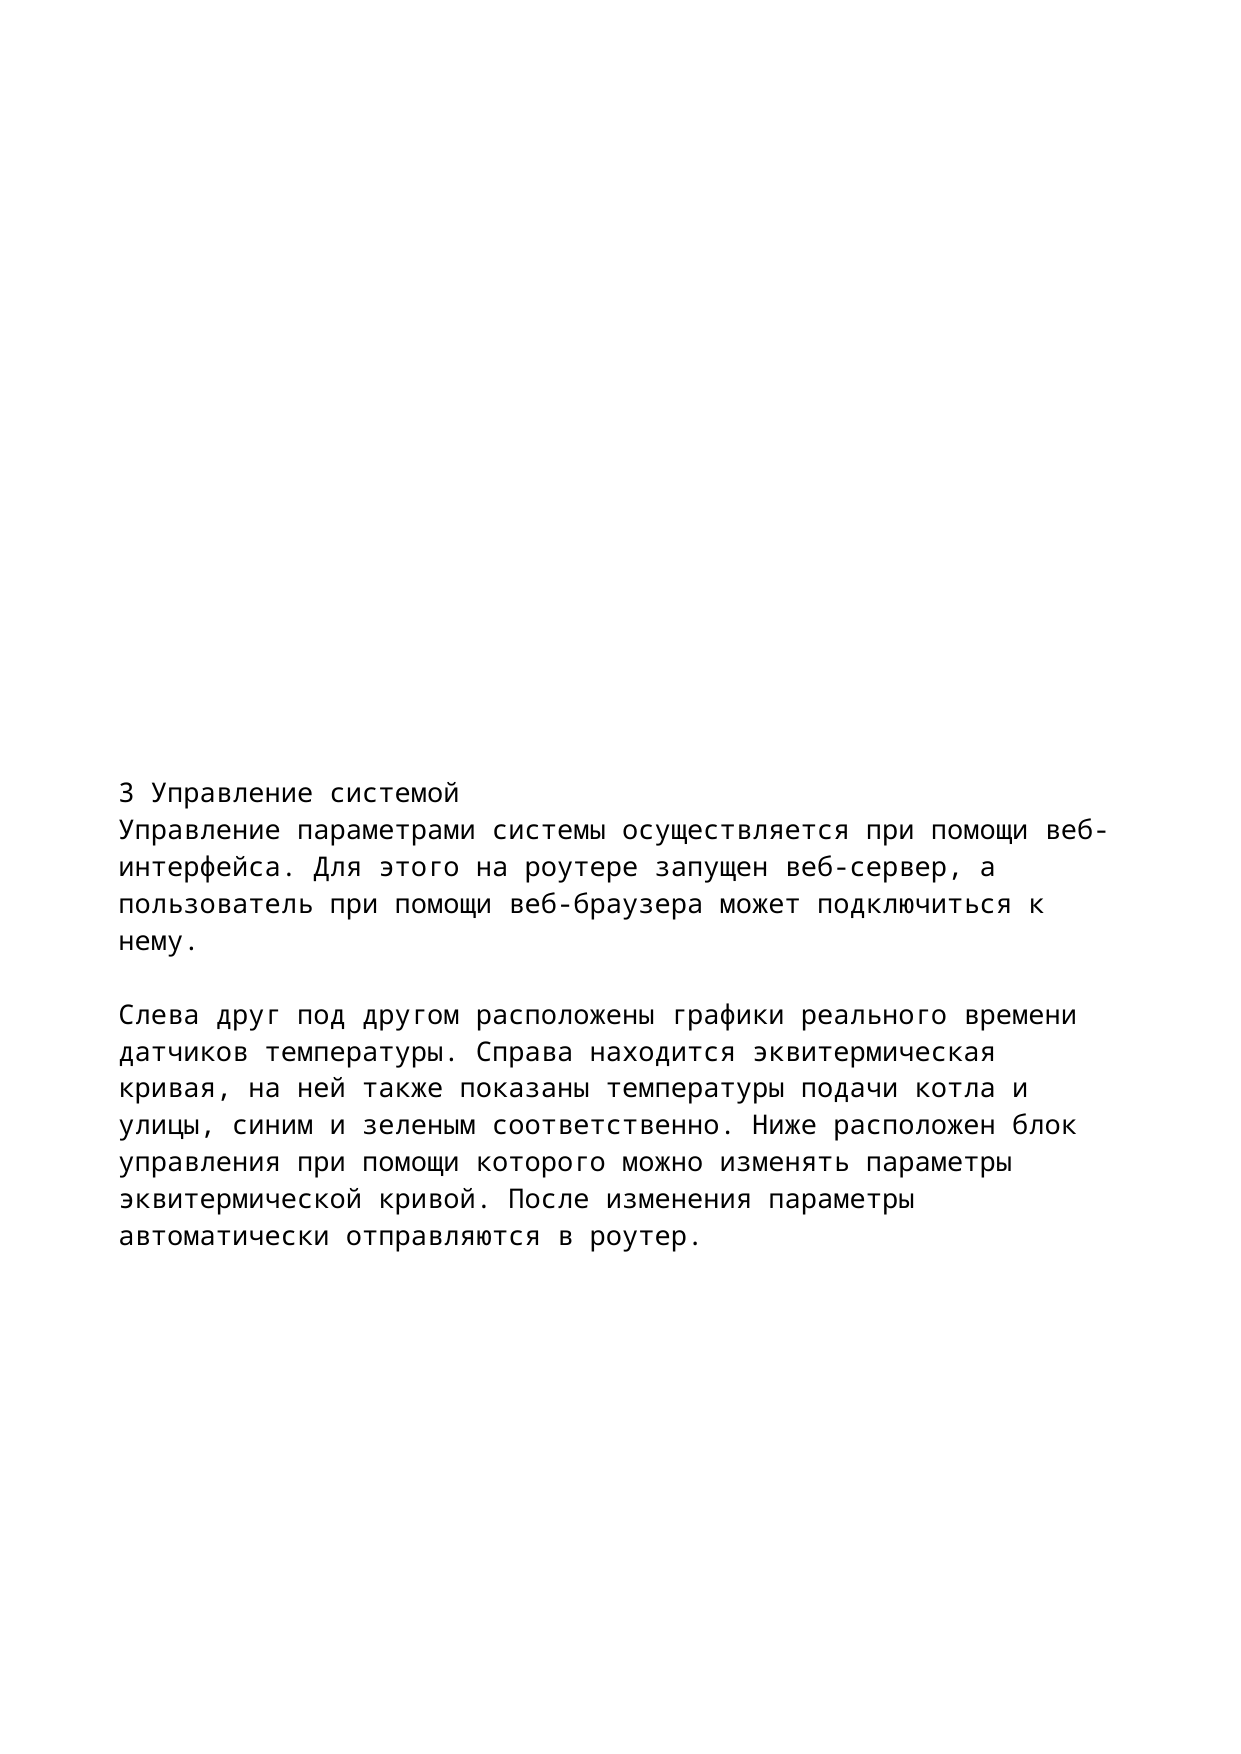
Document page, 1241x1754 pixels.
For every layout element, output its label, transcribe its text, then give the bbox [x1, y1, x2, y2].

text Слева друг под другом расположены графики реального времени датчиков температуры. Справа находится эквитермическая кривая, на ней также показаны температуры подачи котла и улицы, синим и зеленым соответственно. Ниже расположен блок управления при помощи которого можно изменять параметры эквитермической кривой. После изменения параметры автоматически отправляются в роутер. [118, 995, 1122, 1253]
text 3 Управление системой [118, 774, 1122, 811]
text Управление параметрами системы осуществляется при помощи веб-интерфейса. Для этого на роутере запущен веб-сервер, а пользователь при помощи веб-браузера может подключиться к нему. [118, 811, 1122, 958]
